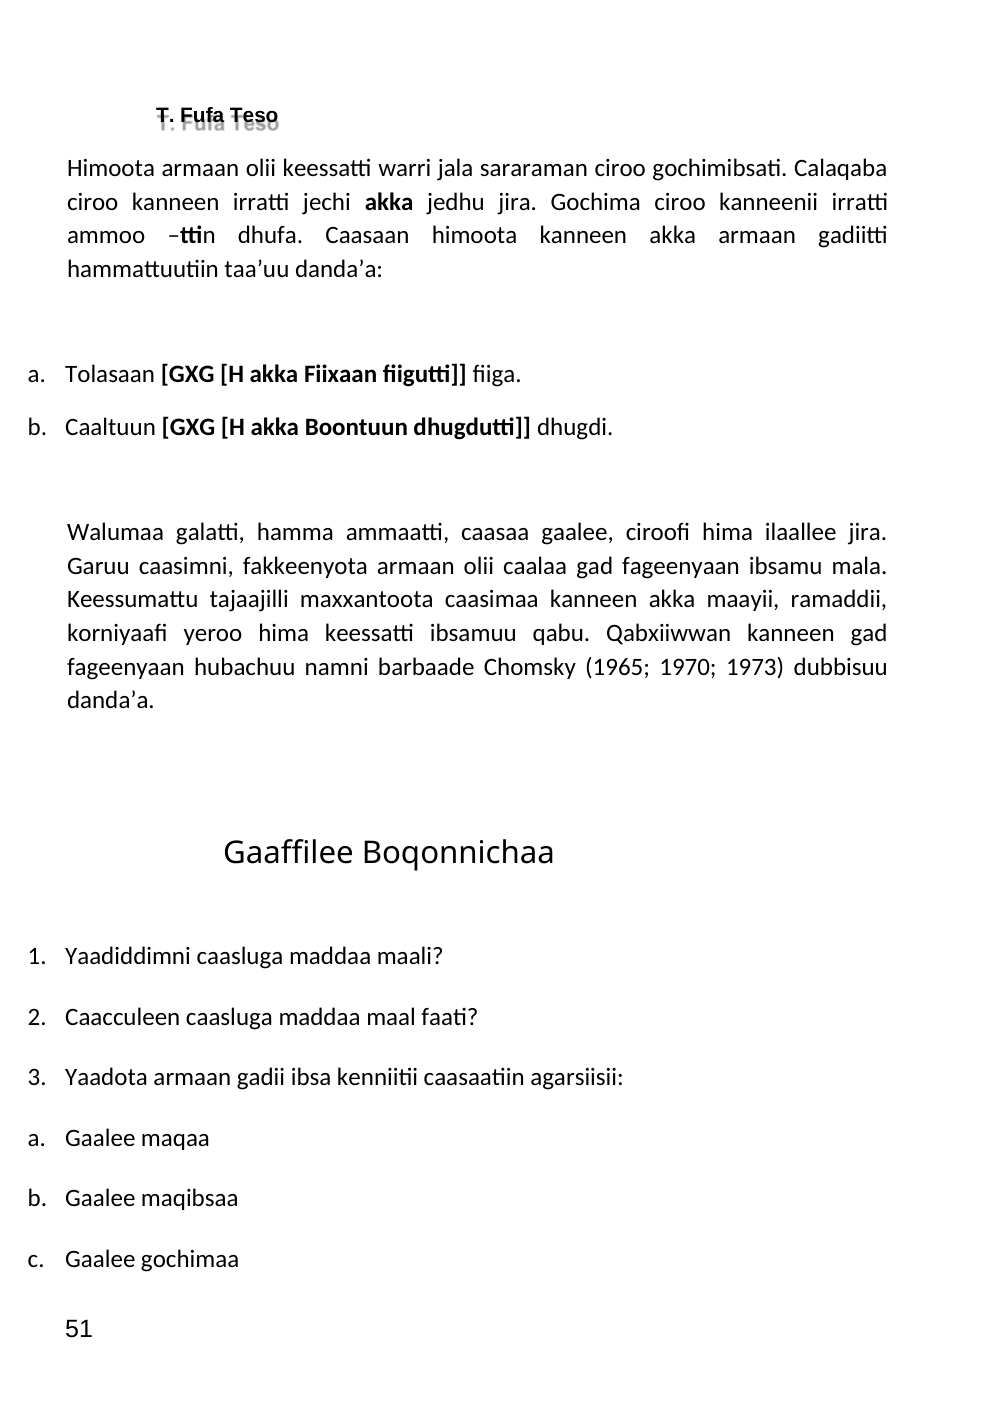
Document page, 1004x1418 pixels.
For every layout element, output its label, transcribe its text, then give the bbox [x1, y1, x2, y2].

text Himoota armaan olii keessatti warri jala sararaman ciroo gochimibsati. Calaqaba ciroo kanneen irratti jechi akka jedhu jira. Gochima ciroo kanneenii irratti ammoo –ttin dhufa. Caasaan himoota kanneen akka armaan gadiitti hammattuutiin taa’uu danda’a: [67, 152, 889, 283]
subtitle Gaaffilee Boqonnichaa [223, 830, 895, 872]
list Caaltuun [GXG [H akka Boontuun dhugdutti]] dhugdi. [27, 411, 890, 442]
picture [142, 102, 311, 149]
text Walumaa galatti, hamma ammaatti, caasaa gaalee, ciroofi hima ilaallee jira. Garuu caasimni, fakkeenyota armaan olii caalaa gad fageenyaan ibsamu mala. Keessumattu tajaajilli maxxantoota caasimaa kanneen akka maayii, ramaddii, korniyaafi yeroo hima keessatti ibsamuu qabu. Qabxiiwwan kanneen gad fageenyaan hubachuu namni barbaade Chomsky (1965; 1970; 1973) dubbisuu danda’a. [67, 516, 889, 715]
list Caacculeen caasluga maddaa maal faati? [27, 1001, 889, 1031]
list Gaalee gochimaa [27, 1243, 889, 1273]
list Gaalee maqibsaa [27, 1182, 889, 1213]
list Yaadiddimni caasluga maddaa maali? [27, 941, 889, 971]
list Gaalee maqaa [27, 1122, 889, 1152]
list Tolasaan [GXG [H akka Fiixaan fiigutti]] fiiga. [27, 358, 890, 389]
list Yaadota armaan gadii ibsa kenniitii caasaatiin agarsiisii: [27, 1062, 889, 1092]
